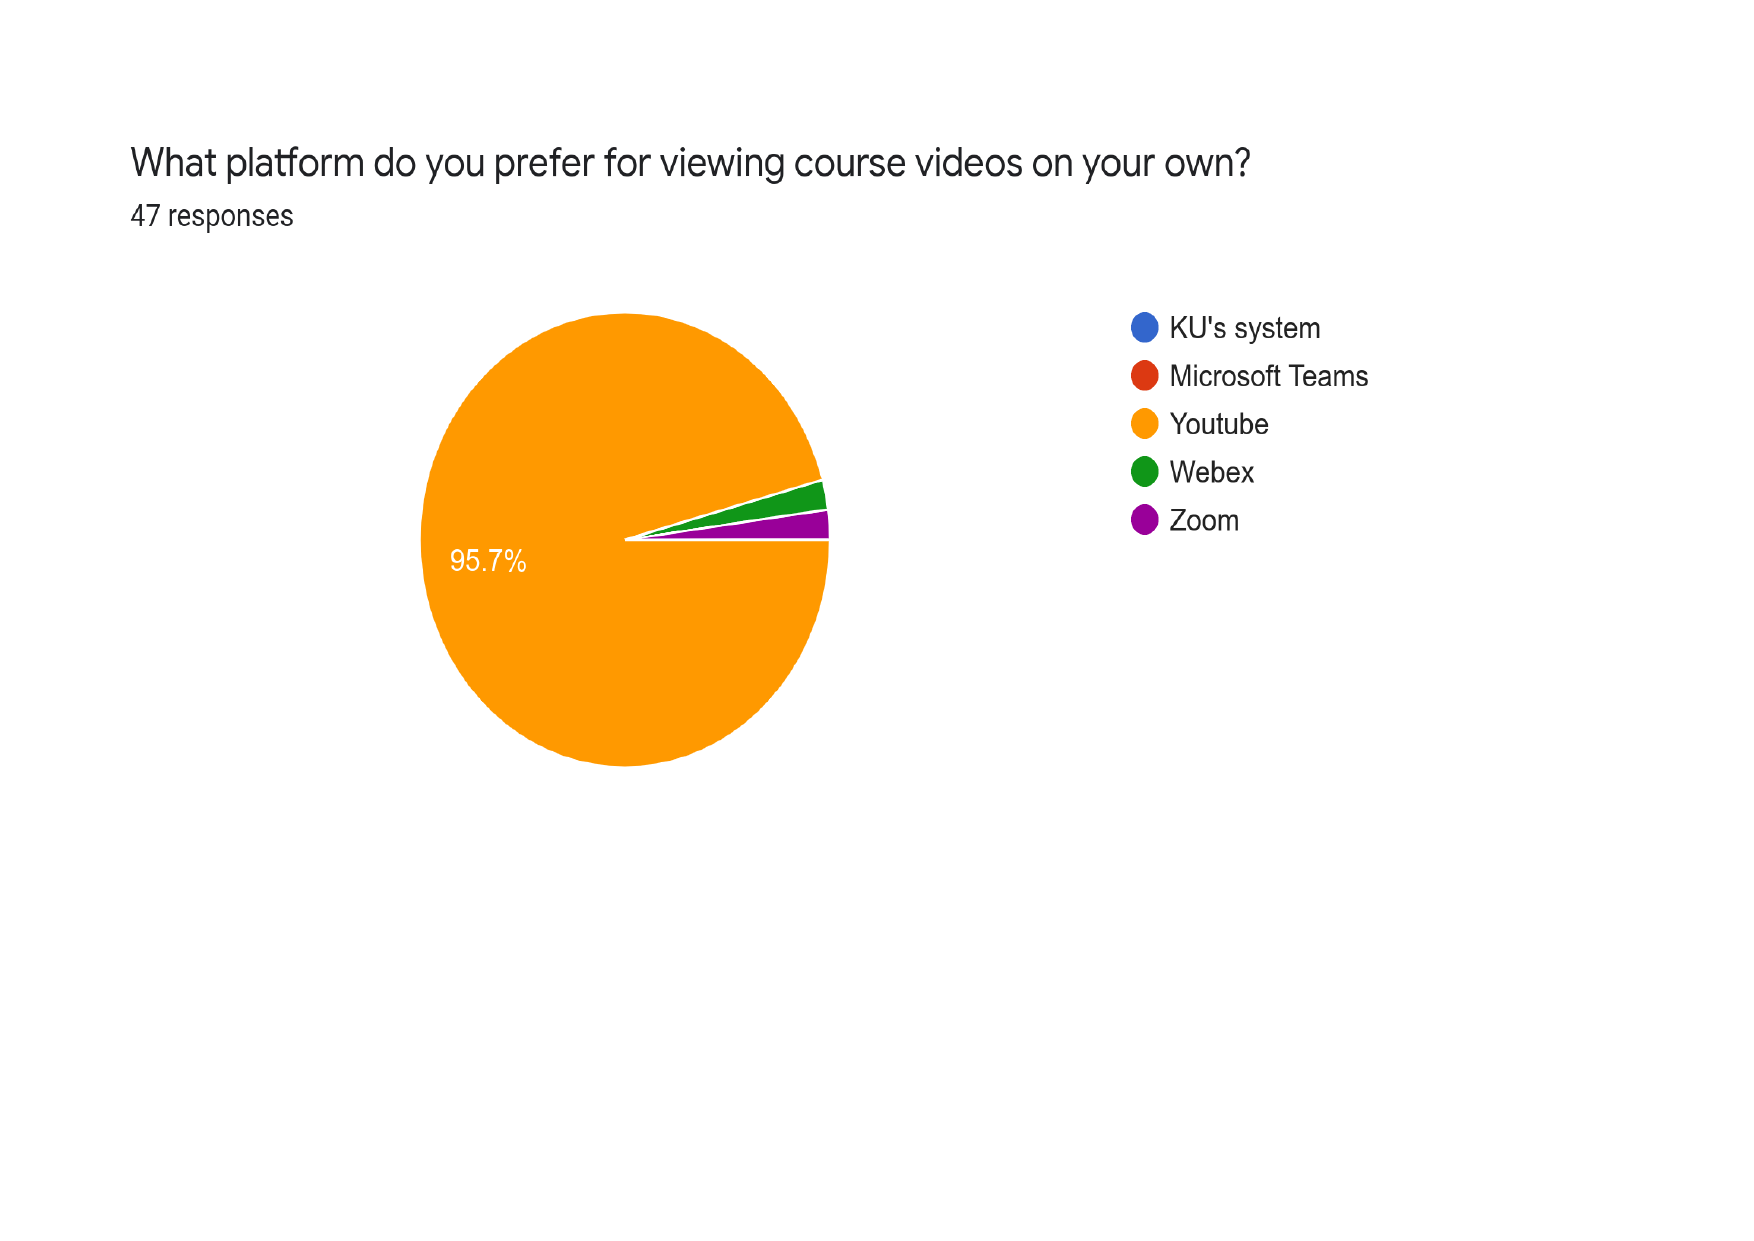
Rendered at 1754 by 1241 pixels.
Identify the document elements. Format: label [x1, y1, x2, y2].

picture [75, 75, 1743, 853]
